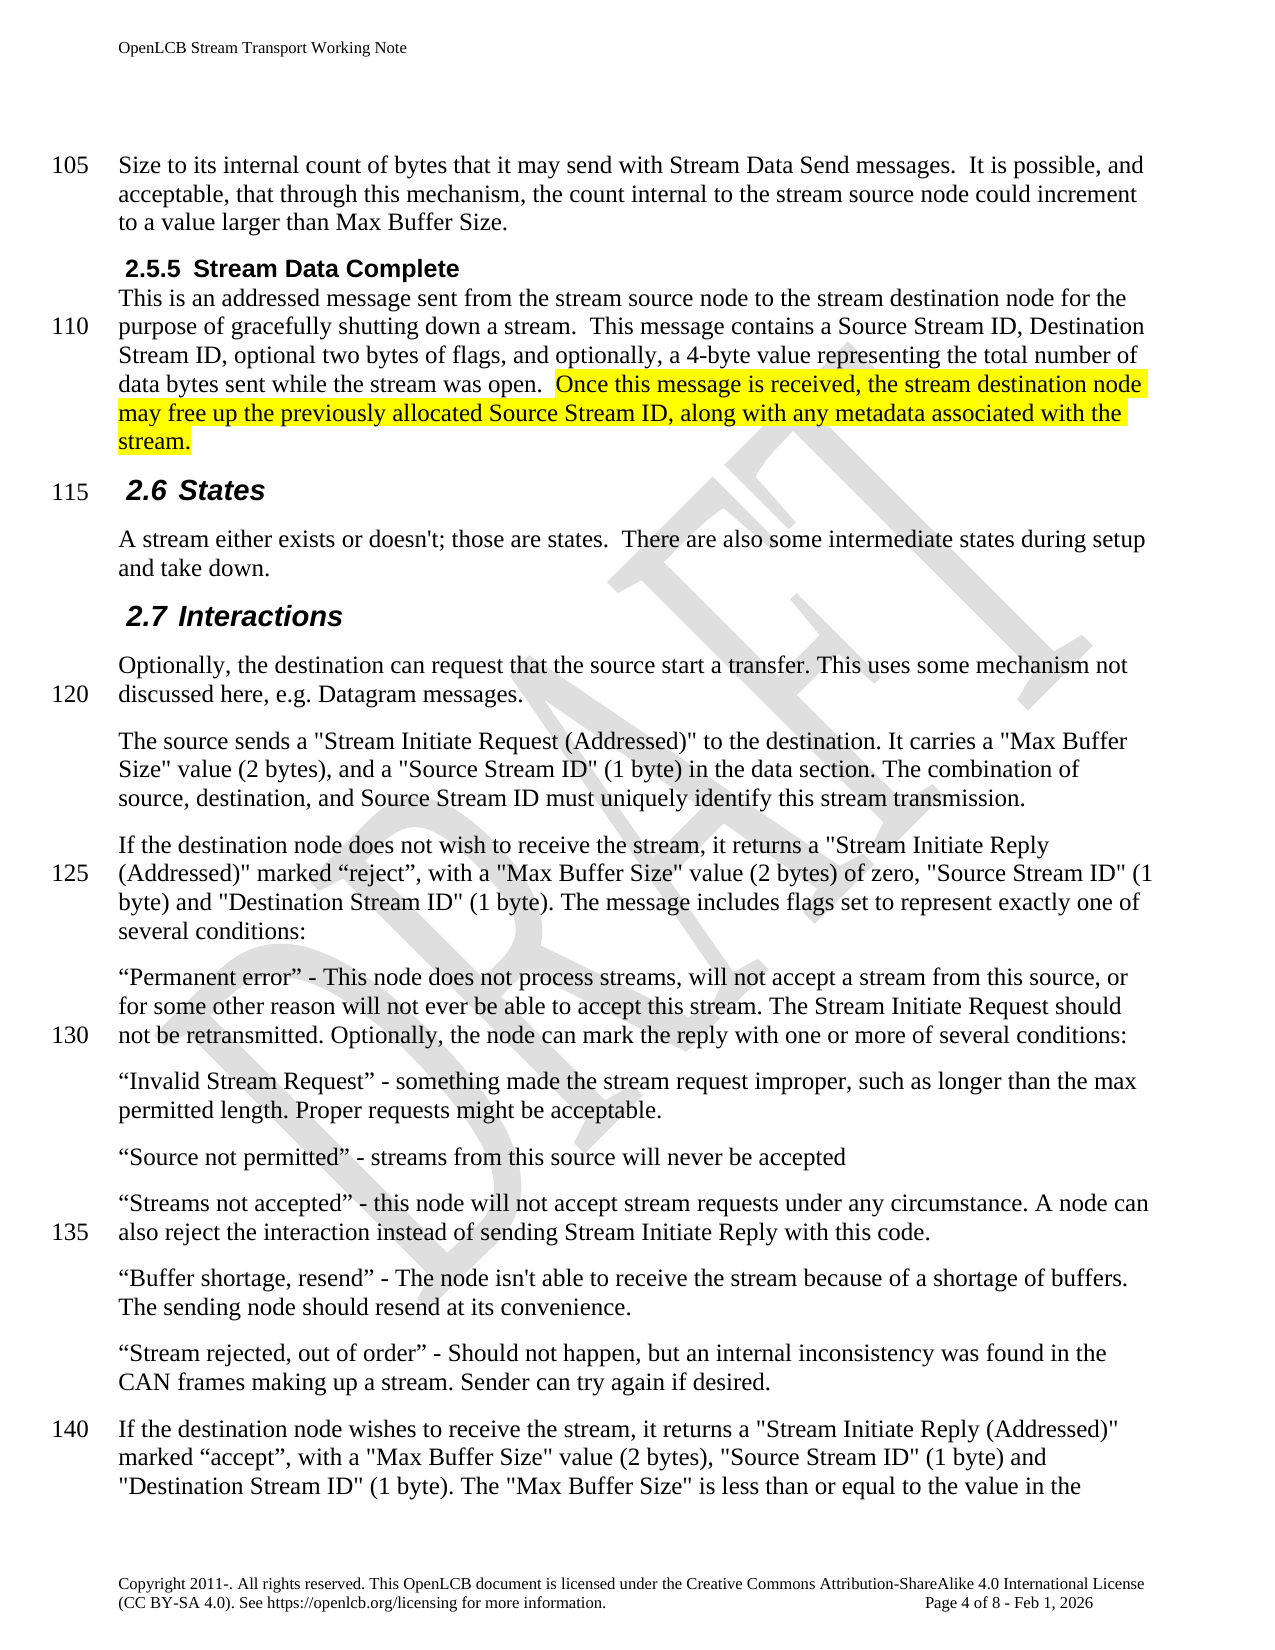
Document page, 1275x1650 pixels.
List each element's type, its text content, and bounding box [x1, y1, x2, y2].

text If the destination node does not wish to receive the stream, it returns a "Stream Initiate Reply (Addressed)" marked “reject”, with a "Max Buffer Size" value (2 bytes) of zero, "Source Stream ID" (1 byte) and "Destination Stream ID" (1 byte). The message includes flags set to represent exactly one of several conditions: [670, 830, 1157, 945]
text “Permanent error” - This node does not process streams, will not accept a stream from this source, or for some other reason will not ever be able to accept this stream. The Stream Initiate Request should not be retransmitted. Optionally, the node can mark the reply with one or more of several conditions: [691, 962, 1157, 1049]
subtitle [757, 473, 867, 506]
text “Invalid Stream Request” - something made the stream request improper, such as longer than the max permitted length. Proper requests might be acceptable. [118, 1066, 277, 1124]
text “Source not permitted” - streams from this source will never be accepted [338, 1142, 491, 1170]
text “Streams not accepted” - this node will not accept stream requests under any circumstance. A node can also reject the interaction instead of sending Stream Initiate Reply with this code. [384, 1188, 494, 1246]
text “Permanent error” - This node does not process streams, will not accept a stream from this source, or for some other reason will not ever be able to accept this stream. The Stream Initiate Request should not be retransmitted. Optionally, the node can mark the reply with one or more of several conditions: [577, 962, 721, 1016]
subtitle [702, 599, 817, 633]
text “Buffer shortage, resend” - The node isn't able to receive the stream because of a shortage of buffers. The sending node should resend at its convenience. [118, 1263, 1157, 1321]
subtitle [804, 599, 994, 633]
text A stream either exists or doesn't; those are states. There are also some intermediate states during setup and take down. [928, 524, 1157, 582]
text The source sends a "Stream Initiate Request (Addressed)" to the destination. It carries a "Max Buffer Size" value (2 bytes), and a "Source Stream ID" (1 byte) in the data section. The combination of source, destination, and Source Stream ID must uniquely identify this stream transmission. [636, 726, 872, 812]
text If the destination node wishes to receive the stream, it returns a "Stream Initiate Reply (Addressed)" marked “accept”, with a "Max Buffer Size" value (2 bytes), "Source Stream ID" (1 byte) and "Destination Stream ID" (1 byte). The "Max Buffer Size" is less than or equal to the value in the [118, 1414, 1157, 1500]
text If the destination node does not wish to receive the stream, it returns a "Stream Initiate Reply (Addressed)" marked “reject”, with a "Max Buffer Size" value (2 bytes) of zero, "Source Stream ID" (1 byte) and "Destination Stream ID" (1 byte). The message includes flags set to represent exactly one of several conditions: [484, 830, 694, 945]
text “Permanent error” - This node does not process streams, will not accept a stream from this source, or for some other reason will not ever be able to accept this stream. The Stream Initiate Request should not be retransmitted. Optionally, the node can mark the reply with one or more of several conditions: [345, 962, 512, 1049]
subtitle [877, 473, 1157, 506]
text “Invalid Stream Request” - something made the stream request improper, such as longer than the max permitted length. Proper requests might be acceptable. [262, 1066, 468, 1124]
text A stream either exists or doesn't; those are states. There are also some intermediate states during setup and take down. [118, 524, 664, 582]
text “Streams not accepted” - this node will not accept stream requests under any circumstance. A node can also reject the interaction instead of sending Stream Initiate Reply with this code. [118, 1188, 399, 1246]
text If the destination node does not wish to receive the stream, it returns a "Stream Initiate Reply (Addressed)" marked “reject”, with a "Max Buffer Size" value (2 bytes) of zero, "Source Stream ID" (1 byte) and "Destination Stream ID" (1 byte). The message includes flags set to represent exactly one of several conditions: [366, 830, 515, 945]
text If the destination node does not wish to receive the stream, it returns a "Stream Initiate Reply (Addressed)" marked “reject”, with a "Max Buffer Size" value (2 bytes) of zero, "Source Stream ID" (1 byte) and "Destination Stream ID" (1 byte). The message includes flags set to represent exactly one of several conditions: [118, 830, 408, 945]
text “Source not permitted” - streams from this source will never be accepted [118, 1142, 323, 1170]
text The source sends a "Stream Initiate Request (Addressed)" to the destination. It carries a "Max Buffer Size" value (2 bytes), and a "Source Stream ID" (1 byte) in the data section. The combination of source, destination, and Source Stream ID must uniquely identify this stream transmission. [118, 726, 603, 812]
text “Permanent error” - This node does not process streams, will not accept a stream from this source, or for some other reason will not ever be able to accept this stream. The Stream Initiate Request should not be retransmitted. Optionally, the node can mark the reply with one or more of several conditions: [211, 977, 402, 1049]
text Optionally, the destination can request that the source start a transfer. This uses some mechanism not discussed here, e.g. Datagram messages. [118, 651, 768, 708]
text Optionally, the destination can request that the source start a transfer. This uses some mechanism not discussed here, e.g. Datagram messages. [798, 651, 1032, 708]
text The source sends a "Stream Initiate Request (Addressed)" to the destination. It carries a "Max Buffer Size" value (2 bytes), and a "Source Stream ID" (1 byte) in the data section. The combination of source, destination, and Source Stream ID must uniquely identify this stream transmission. [829, 726, 1157, 812]
text “Invalid Stream Request” - something made the stream request improper, such as longer than the max permitted length. Proper requests might be acceptable. [572, 1066, 1157, 1124]
subtitle States [118, 473, 764, 506]
text A stream either exists or doesn't; those are states. There are also some intermediate states during setup and take down. [665, 524, 943, 582]
text “Streams not accepted” - this node will not accept stream requests under any circumstance. A node can also reject the interaction instead of sending Stream Initiate Reply with this code. [495, 1188, 1157, 1246]
subtitle Stream Data Complete [118, 254, 1157, 283]
text “Permanent error” - This node does not process streams, will not accept a stream from this source, or for some other reason will not ever be able to accept this stream. The Stream Initiate Request should not be retransmitted. Optionally, the node can mark the reply with one or more of several conditions: [118, 962, 227, 1049]
text “Source not permitted” - streams from this source will never be accepted [513, 1142, 1157, 1170]
text “Permanent error” - This node does not process streams, will not accept a stream from this source, or for some other reason will not ever be able to accept this stream. The Stream Initiate Request should not be retransmitted. Optionally, the node can mark the reply with one or more of several conditions: [502, 972, 678, 1049]
text The source sends a "Stream Initiate Request (Addressed)" to the destination. It carries a "Max Buffer Size" value (2 bytes), and a "Source Stream ID" (1 byte) in the data section. The combination of source, destination, and Source Stream ID must uniquely identify this stream transmission. [563, 726, 701, 812]
subtitle Interactions [118, 599, 693, 633]
text “Stream rejected, out of order” - Should not happen, but an internal inconsistency was found in the CAN frames making up a stream. Sender can try again if desired. [118, 1338, 1157, 1396]
subtitle [1003, 599, 1157, 633]
text “Invalid Stream Request” - something made the stream request improper, such as longer than the max permitted length. Proper requests might be acceptable. [464, 1066, 584, 1124]
text Optionally, the destination can request that the source start a transfer. This uses some mechanism not discussed here, e.g. Datagram messages. [1032, 651, 1157, 708]
